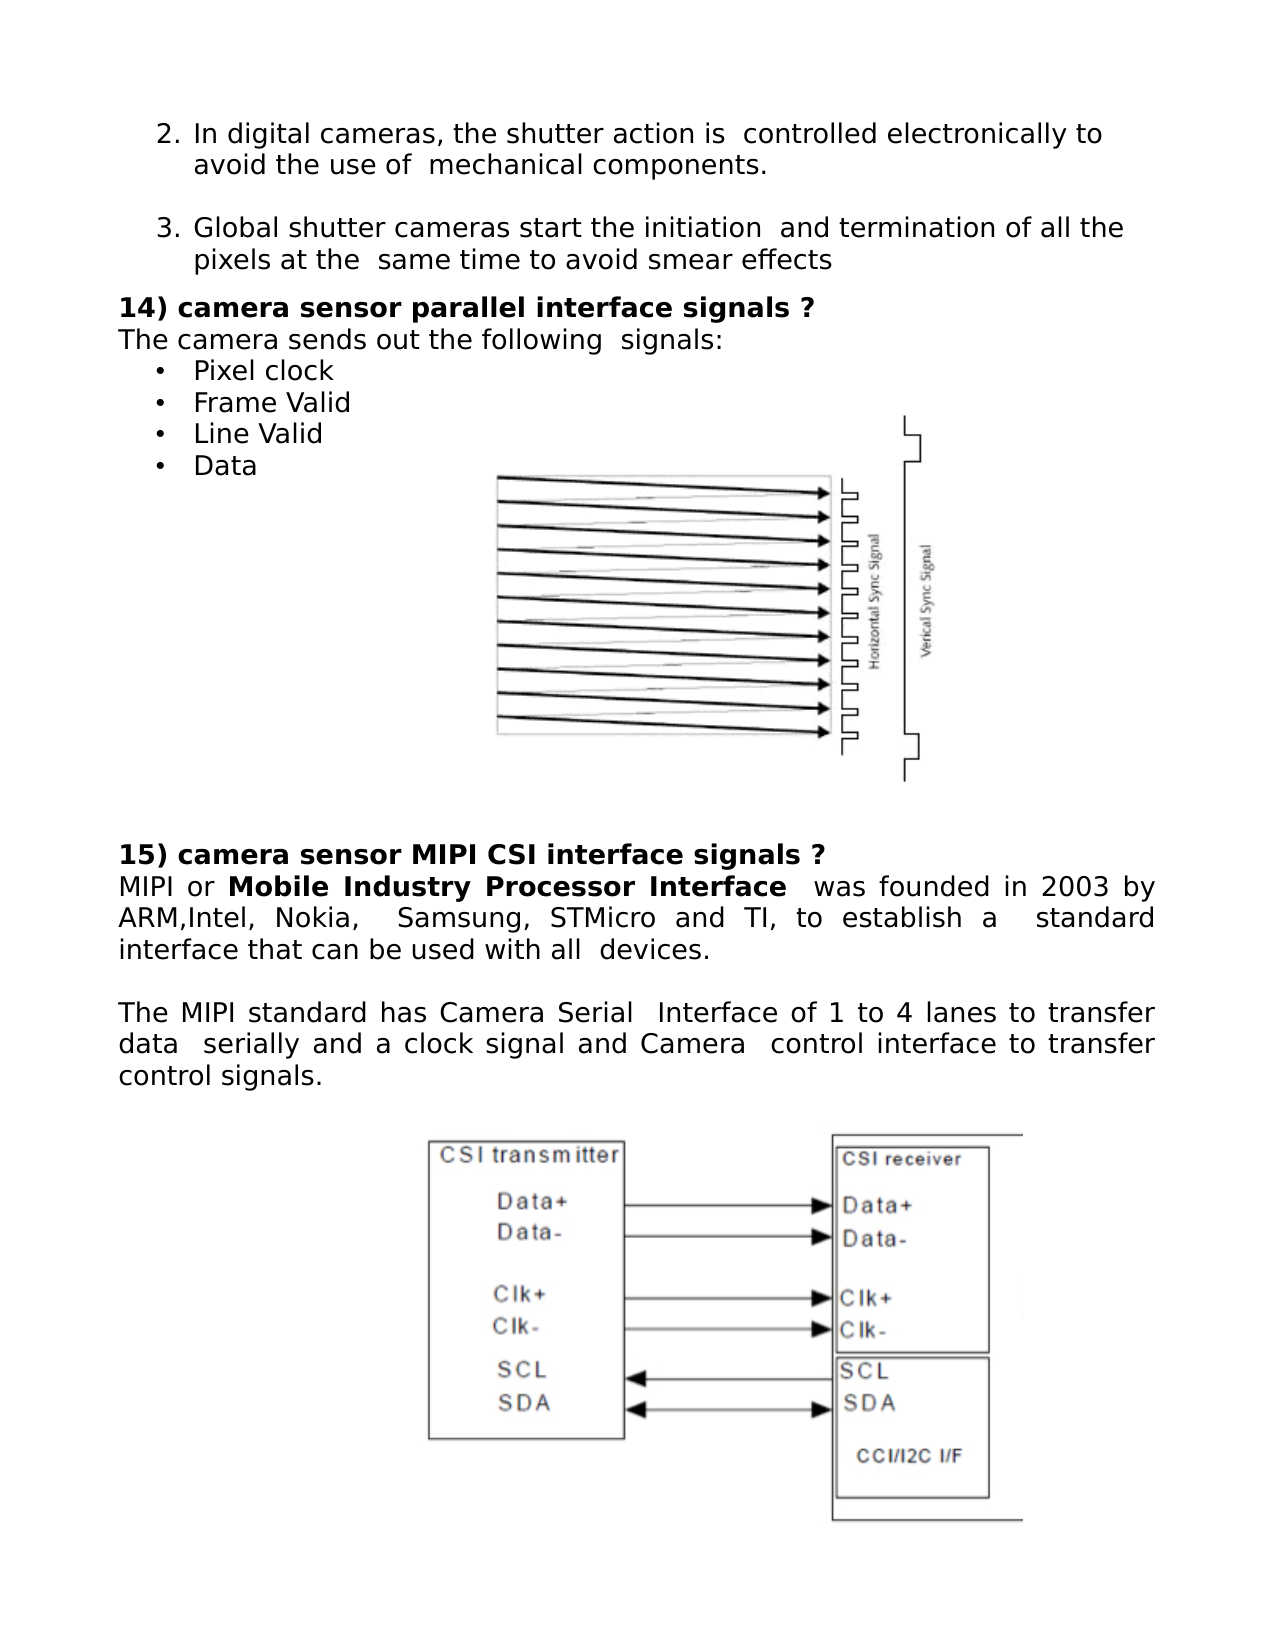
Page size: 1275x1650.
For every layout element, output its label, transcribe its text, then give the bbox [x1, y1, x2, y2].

list [995, 387, 1157, 419]
text 15) camera sensor MIPI CSI interface signals ? [118, 839, 1157, 871]
list Pixel clock [156, 356, 1157, 387]
list [995, 419, 1157, 450]
text The MIPI standard has Camera Serial Interface of 1 to 4 lanes to transfer data serially and a clock signal and Camera control interface to transfer control signals. [118, 997, 1157, 1092]
picture [447, 361, 995, 807]
list Line Valid [156, 419, 447, 450]
text The camera sends out the following signals: [118, 324, 1157, 356]
list Data [156, 450, 447, 482]
list Global shutter cameras start the initiation and termination of all the pixels at the same time to avoid smear effects [156, 213, 1157, 276]
list Frame Valid [156, 387, 447, 419]
list [995, 450, 1157, 482]
picture [405, 1108, 1023, 1546]
text MIPI or Mobile Industry Processor Interface was founded in 2003 by ARM,Intel, Nokia, Samsung, STMicro and TI, to establish a standard interface that can be used with all devices. [118, 871, 1157, 966]
list In digital cameras, the shutter action is controlled electronically to avoid the use of mechanical components. [156, 118, 1157, 181]
text 14) camera sensor parallel interface signals ? [118, 293, 1157, 324]
